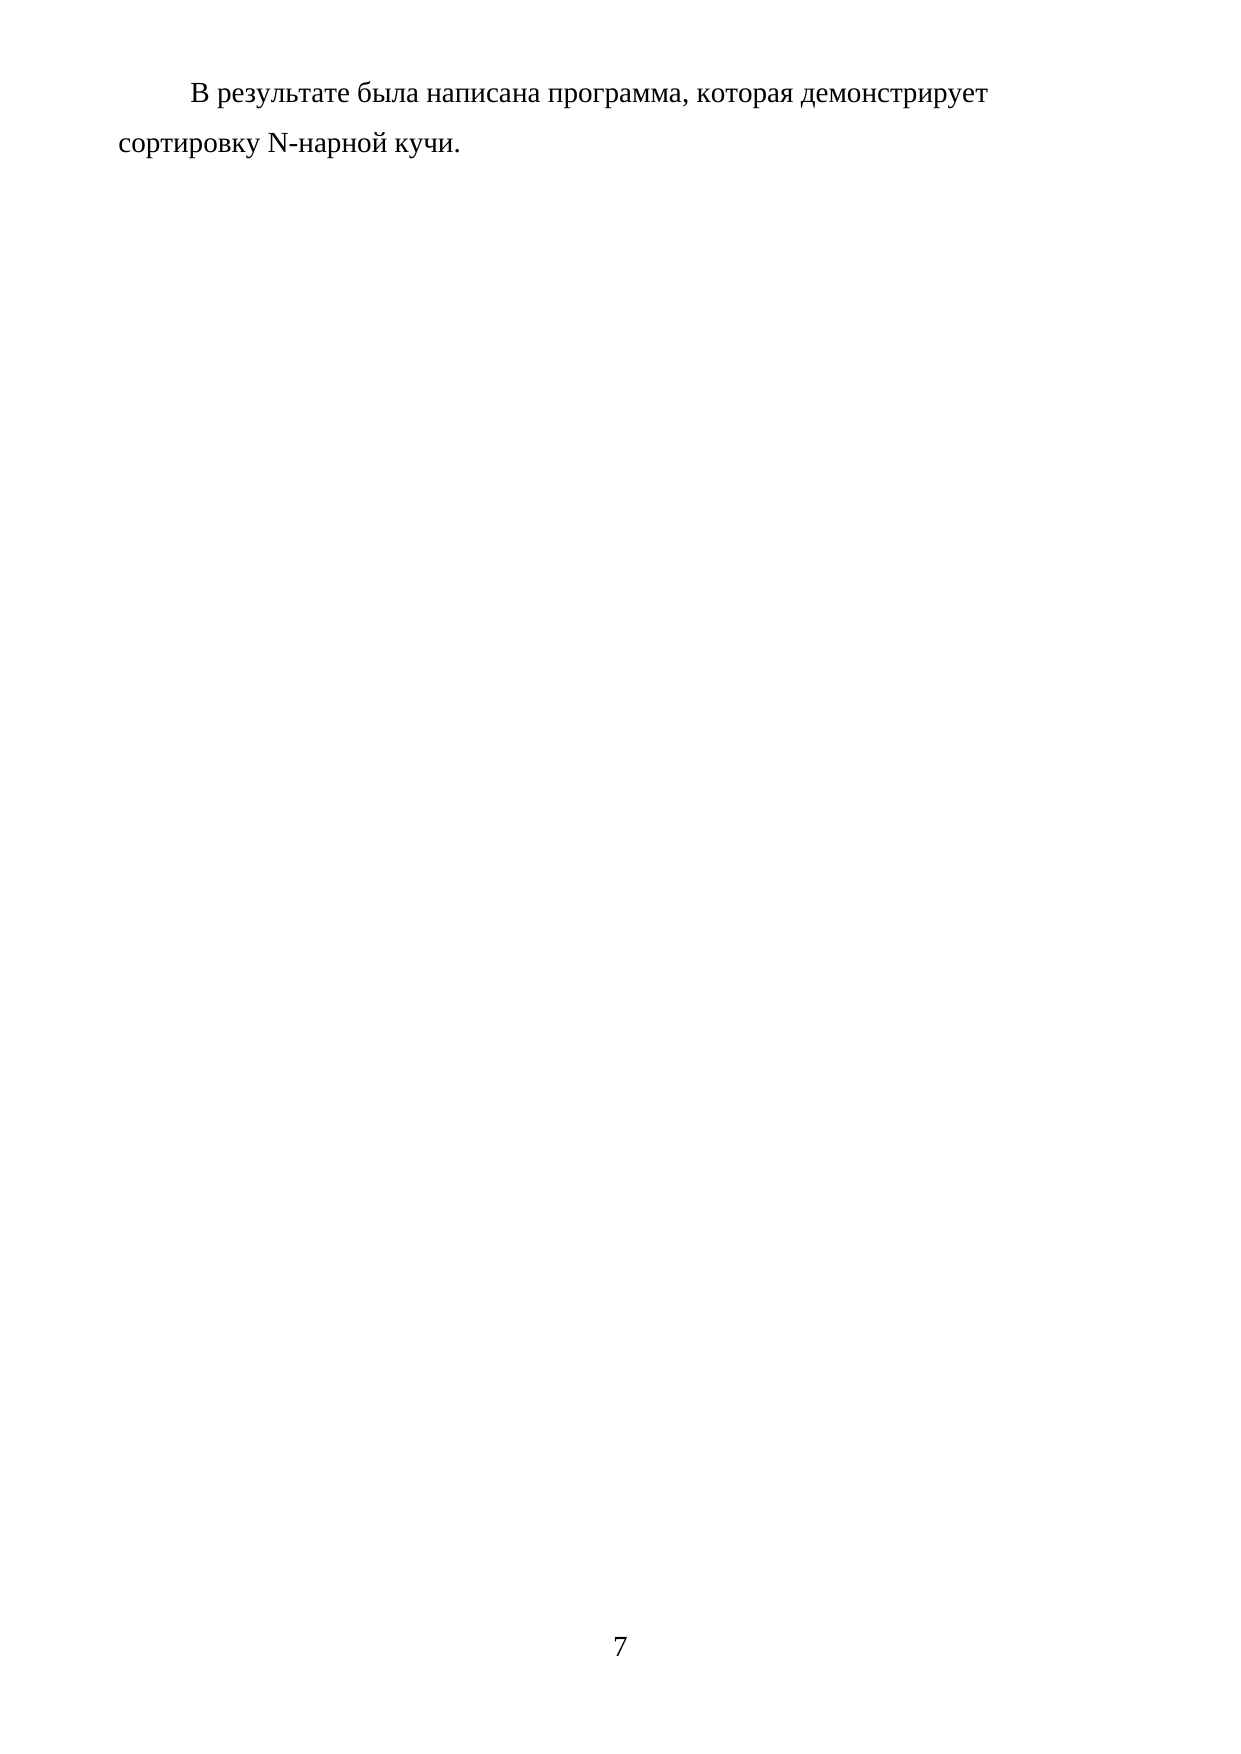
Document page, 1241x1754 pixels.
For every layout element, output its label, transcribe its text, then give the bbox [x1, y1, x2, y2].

text В результате была написана программа, которая демонстрирует сортировку N-нарной кучи. [118, 75, 1122, 159]
